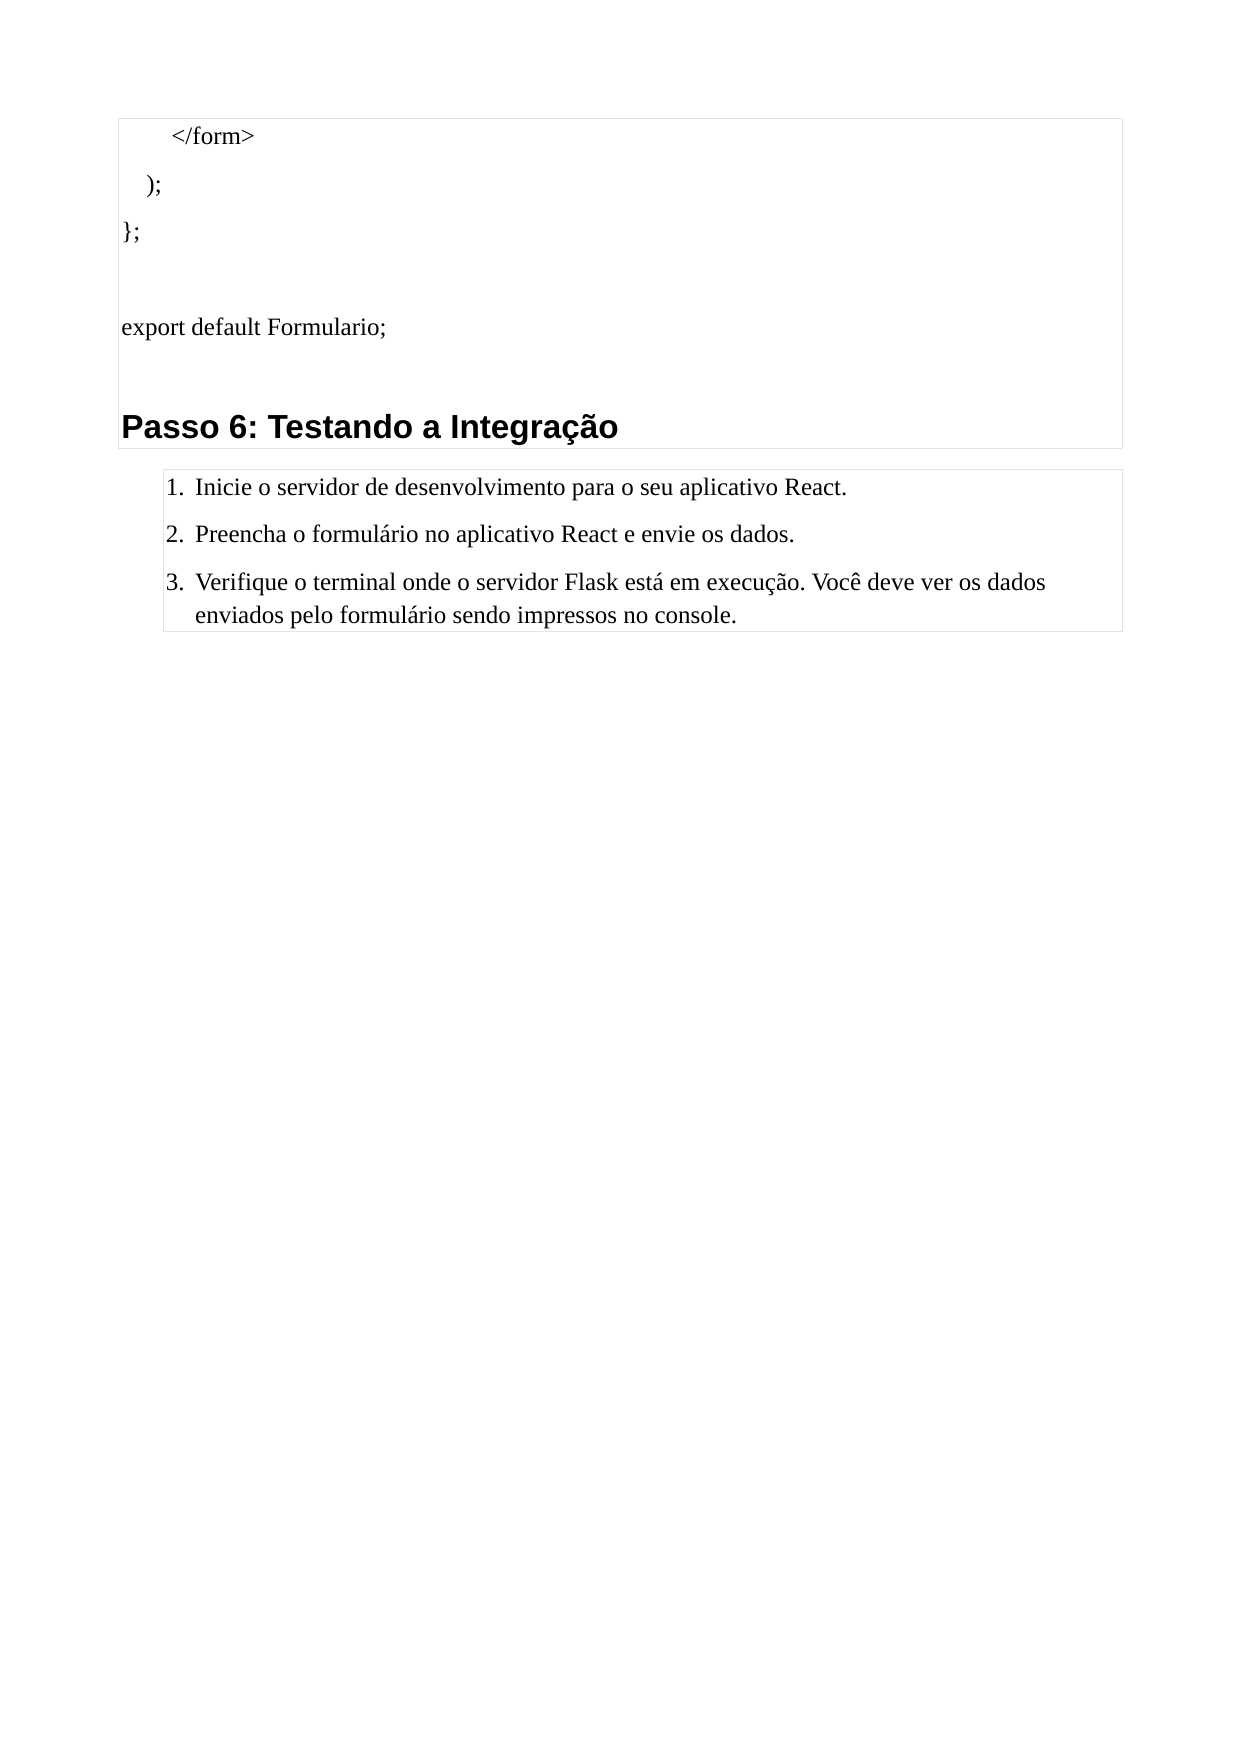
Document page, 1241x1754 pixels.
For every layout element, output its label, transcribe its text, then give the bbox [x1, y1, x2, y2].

list Verifique o terminal onde o servidor Flask está em execução. Você deve ver os dados enviados pelo formulário sendo impressos no console. [164, 564, 1122, 631]
text ); [119, 166, 1122, 197]
list Preencha o formulário no aplicativo React e envie os dados. [164, 516, 1122, 548]
list Inicie o servidor de desenvolvimento para o seu aplicativo React. [164, 470, 1122, 500]
text Passo 6: Testando a Integração [119, 404, 1122, 448]
text export default Formulario; [119, 308, 1122, 340]
text }; [119, 213, 1122, 245]
text </form> [119, 119, 1122, 150]
